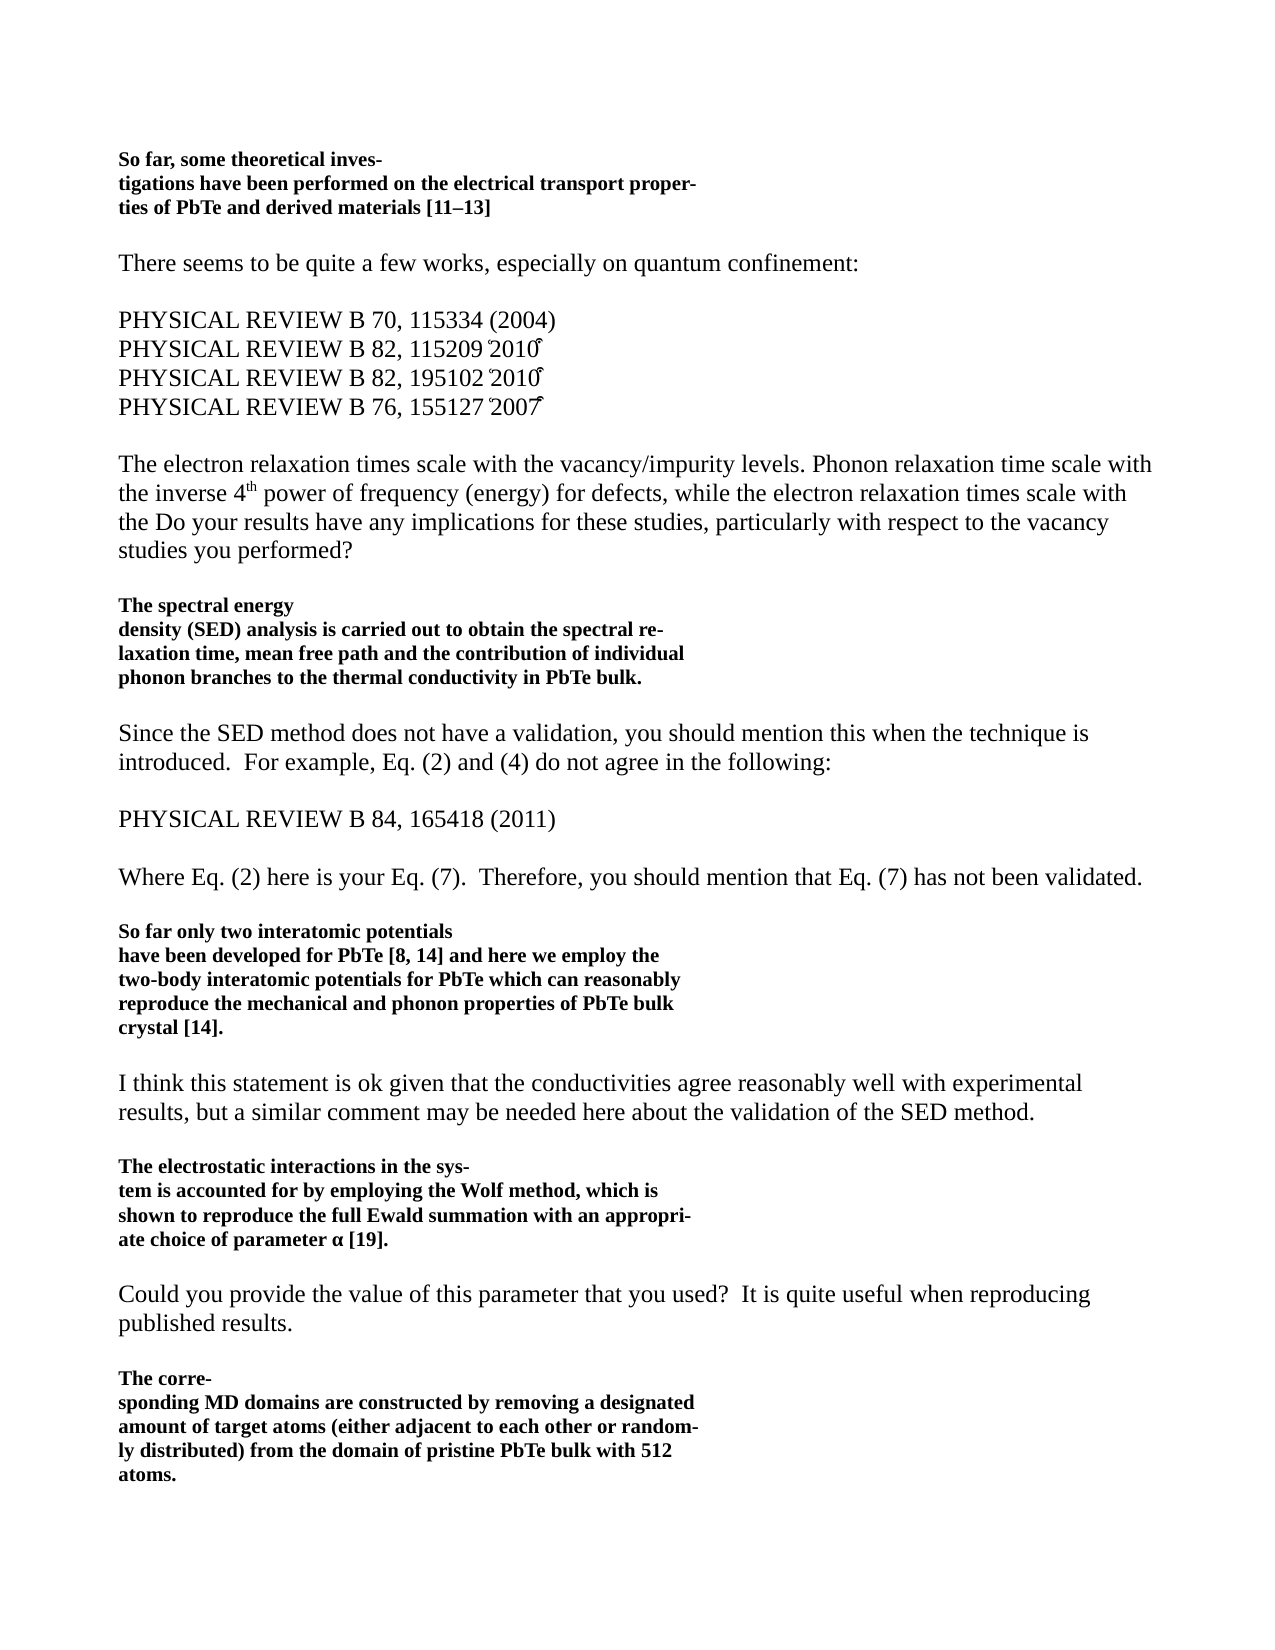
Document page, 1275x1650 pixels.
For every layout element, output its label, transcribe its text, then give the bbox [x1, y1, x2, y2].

text have been developed for PbTe [8, 14] and here we employ the [118, 943, 1157, 967]
text atoms. [118, 1462, 1157, 1486]
text So far, some theoretical inves- [118, 147, 1157, 171]
text ly distributed) from the domain of pristine PbTe bulk with 512 [118, 1438, 1157, 1462]
text PHYSICAL REVIEW B 76, 155127 ͑2007͒ [118, 392, 1157, 420]
text reproduce the mechanical and phonon properties of PbTe bulk [118, 991, 1157, 1015]
text PHYSICAL REVIEW B 82, 195102 ͑2010͒ [118, 363, 1157, 392]
text shown to reproduce the full Ewald summation with an appropri- [118, 1202, 1157, 1227]
text density (SED) analysis is carried out to obtain the spectral re- [118, 617, 1157, 641]
text Where Eq. (2) here is your Eq. (7). Therefore, you should mention that Eq. (7) has not been validated. [118, 862, 1157, 890]
text I think this statement is ok given that the conductivities agree reasonably well with experimental results, but a similar comment may be needed here about the validation of the SED method. [118, 1068, 1157, 1126]
text Could you provide the value of this parameter that you used? It is quite useful when reproducing published results. [118, 1279, 1157, 1337]
text two-body interatomic potentials for PbTe which can reasonably [118, 967, 1157, 991]
text ate choice of parameter α [19]. [118, 1227, 1157, 1251]
text laxation time, mean free path and the contribution of individual [118, 641, 1157, 665]
text Since the SED method does not have a validation, you should mention this when the technique is introduced. For example, Eq. (2) and (4) do not agree in the following: [118, 718, 1157, 775]
text tigations have been performed on the electrical transport proper- [118, 171, 1157, 195]
text tem is accounted for by employing the Wolf method, which is [118, 1178, 1157, 1202]
text The spectral energy [118, 593, 1157, 617]
text phonon branches to the thermal conductivity in PbTe bulk. [118, 665, 1157, 689]
text sponding MD domains are constructed by removing a designated [118, 1390, 1157, 1414]
text The electrostatic interactions in the sys- [118, 1154, 1157, 1178]
text PHYSICAL REVIEW B 70, 115334 (2004) [118, 305, 1157, 334]
text So far only two interatomic potentials [118, 919, 1157, 943]
text amount of target atoms (either adjacent to each other or random- [118, 1414, 1157, 1438]
text PHYSICAL REVIEW B 82, 115209 ͑2010͒ [118, 334, 1157, 363]
text crystal [14]. [118, 1015, 1157, 1039]
text The electron relaxation times scale with the vacancy/impurity levels. Phonon relaxation time scale with the inverse 4th power of frequency (energy) for defects, while the electron relaxation times scale with the Do your results have any implications for these studies, particularly with respect to the vacancy studies you performed? [118, 449, 1157, 564]
text PHYSICAL REVIEW B 84, 165418 (2011) [118, 804, 1157, 833]
text There seems to be quite a few works, especially on quantum confinement: [118, 248, 1157, 277]
text ties of PbTe and derived materials [11–13] [118, 195, 1157, 219]
text The corre- [118, 1366, 1157, 1390]
